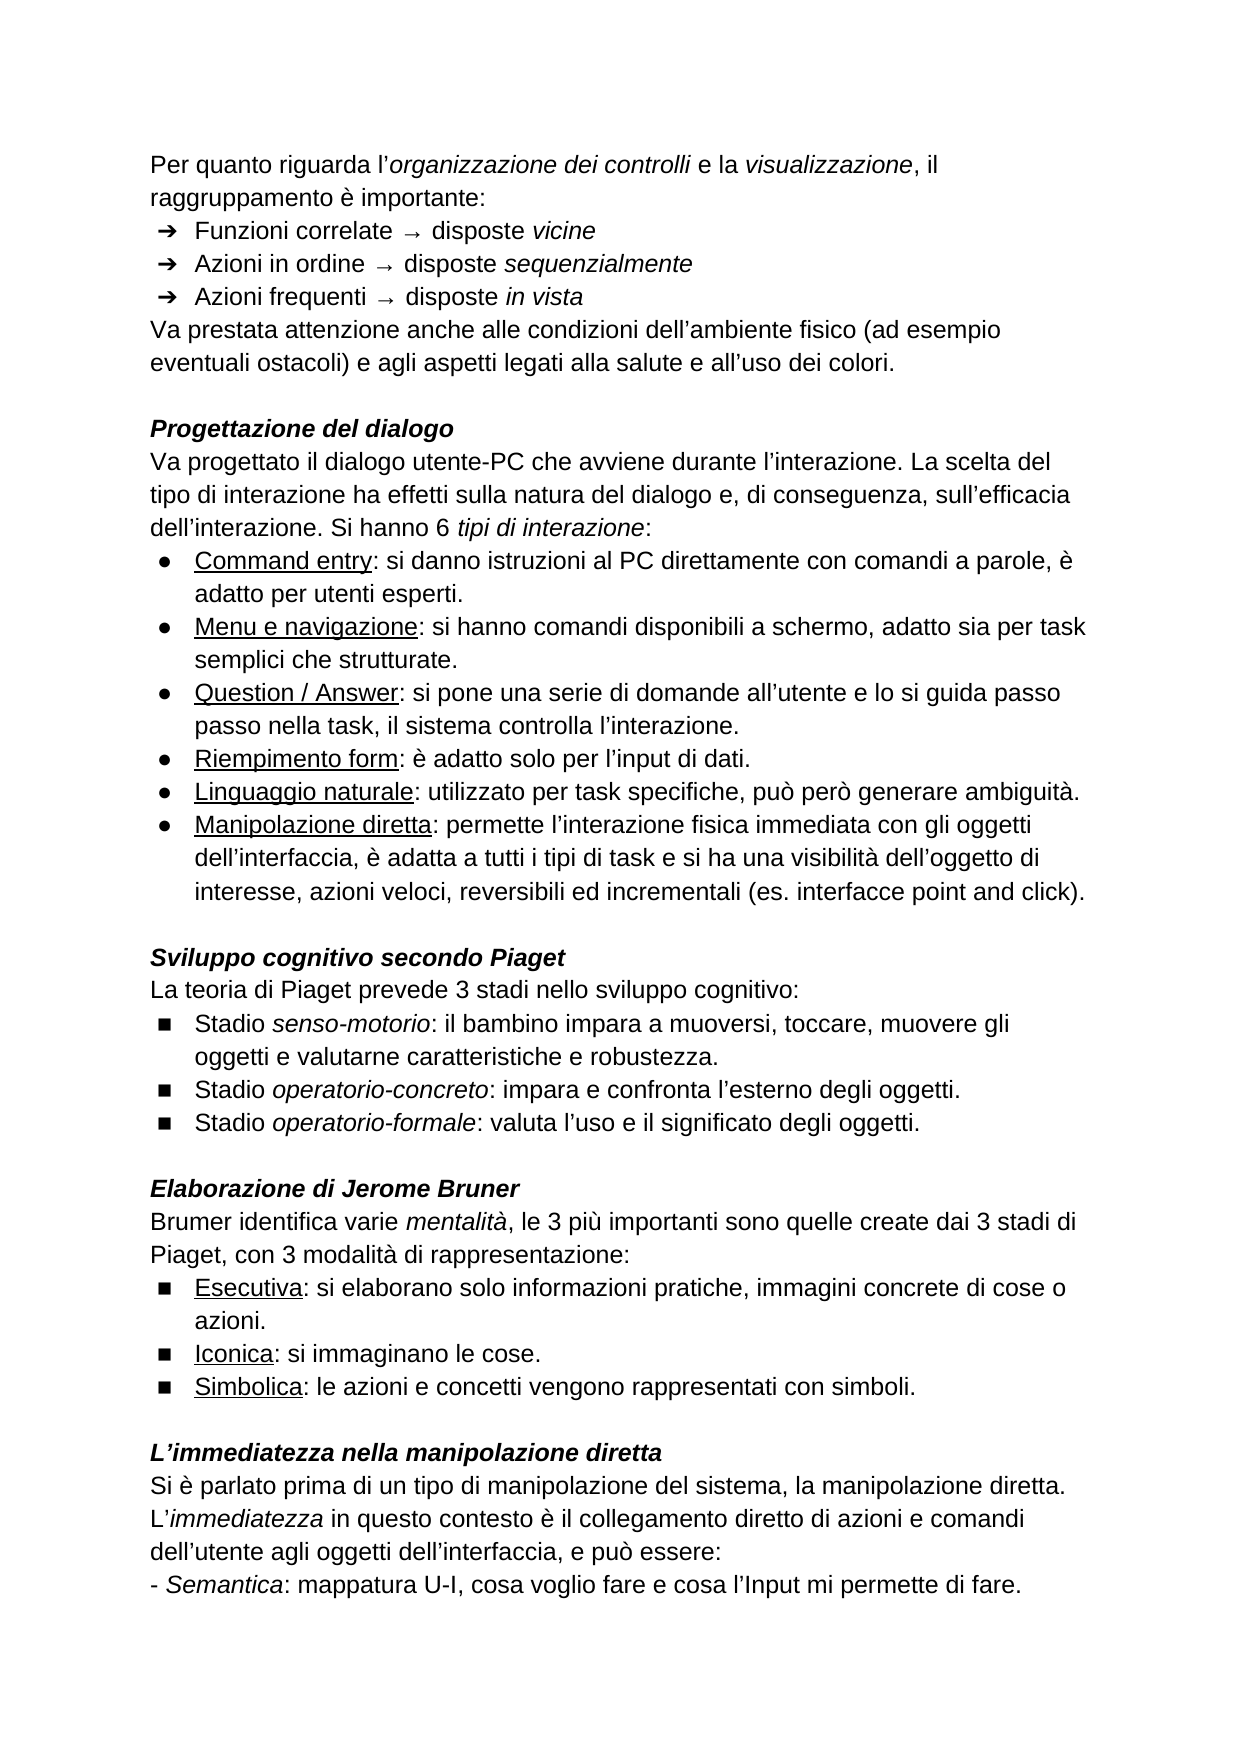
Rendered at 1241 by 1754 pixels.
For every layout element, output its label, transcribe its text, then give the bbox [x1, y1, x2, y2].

list Azioni in ordine → disposte sequenzialmente [157, 249, 1090, 278]
list Azioni frequenti → disposte in vista [157, 282, 1090, 311]
list Esecutiva: si elaborano solo informazioni pratiche, immagini concrete di cose o azioni. [157, 1273, 1090, 1334]
text Sviluppo cognitivo secondo Piaget [150, 942, 1090, 971]
list Simbolica: le azioni e concetti vengono rappresentati con simboli. [157, 1372, 1090, 1401]
text Progettazione del dialogo [150, 414, 1090, 443]
list Command entry: si danno istruzioni al PC direttamente con comandi a parole, è adatto per utenti esperti. [157, 546, 1090, 608]
text Va prestata attenzione anche alle condizioni dell’ambiente fisico (ad esempio eventuali ostacoli) e agli aspetti legati alla salute e all’uso dei colori. [150, 315, 1090, 377]
list Manipolazione diretta: permette l’interazione fisica immediata con gli oggetti dell’interfaccia, è adatta a tutti i tipi di task e si ha una visibilità dell’oggetto di interesse, azioni veloci, reversibili ed incrementali (es. interfacce point and click). [157, 810, 1090, 905]
list Riempimento form: è adatto solo per l’input di dati. [157, 744, 1090, 773]
text L’immediatezza nella manipolazione diretta [150, 1438, 1090, 1467]
list Iconica: si immaginano le cose. [157, 1339, 1090, 1367]
list Stadio senso-motorio: il bambino impara a muoversi, toccare, muovere gli oggetti e valutarne caratteristiche e robustezza. [157, 1008, 1090, 1070]
text Per quanto riguarda l’organizzazione dei controlli e la visualizzazione, il raggruppamento è importante: [150, 150, 1090, 212]
list Stadio operatorio-concreto: impara e confronta l’esterno degli oggetti. [157, 1074, 1090, 1103]
list Linguaggio naturale: utilizzato per task specifiche, può però generare ambiguità. [157, 777, 1090, 806]
text Elaborazione di Jerome Bruner [150, 1174, 1090, 1202]
list Question / Answer: si pone una serie di domande all’utente e lo si guida passo passo nella task, il sistema controlla l’interazione. [157, 678, 1090, 740]
text Si è parlato prima di un tipo di manipolazione del sistema, la manipolazione diretta. L’immediatezza in questo contesto è il collegamento diretto di azioni e comandi dell’utente agli oggetti dell’interfaccia, e può essere: [150, 1471, 1090, 1566]
text Brumer identifica varie mentalità, le 3 più importanti sono quelle create dai 3 stadi di Piaget, con 3 modalità di rappresentazione: [150, 1207, 1090, 1268]
text Va progettato il dialogo utente-PC che avviene durante l’interazione. La scelta del tipo di interazione ha effetti sulla natura del dialogo e, di conseguenza, sull’efficacia dell’interazione. Si hanno 6 tipi di interazione: [150, 447, 1090, 542]
list Menu e navigazione: si hanno comandi disponibili a schermo, adatto sia per task semplici che strutturate. [157, 612, 1090, 674]
text - Semantica: mappatura U-I, cosa voglio fare e cosa l’Input mi permette di fare. [150, 1570, 1090, 1599]
list Funzioni correlate → disposte vicine [157, 216, 1090, 245]
list Stadio operatorio-formale: valuta l’uso e il significato degli oggetti. [157, 1108, 1090, 1136]
text La teoria di Piaget prevede 3 stadi nello sviluppo cognitivo: [150, 976, 1090, 1004]
